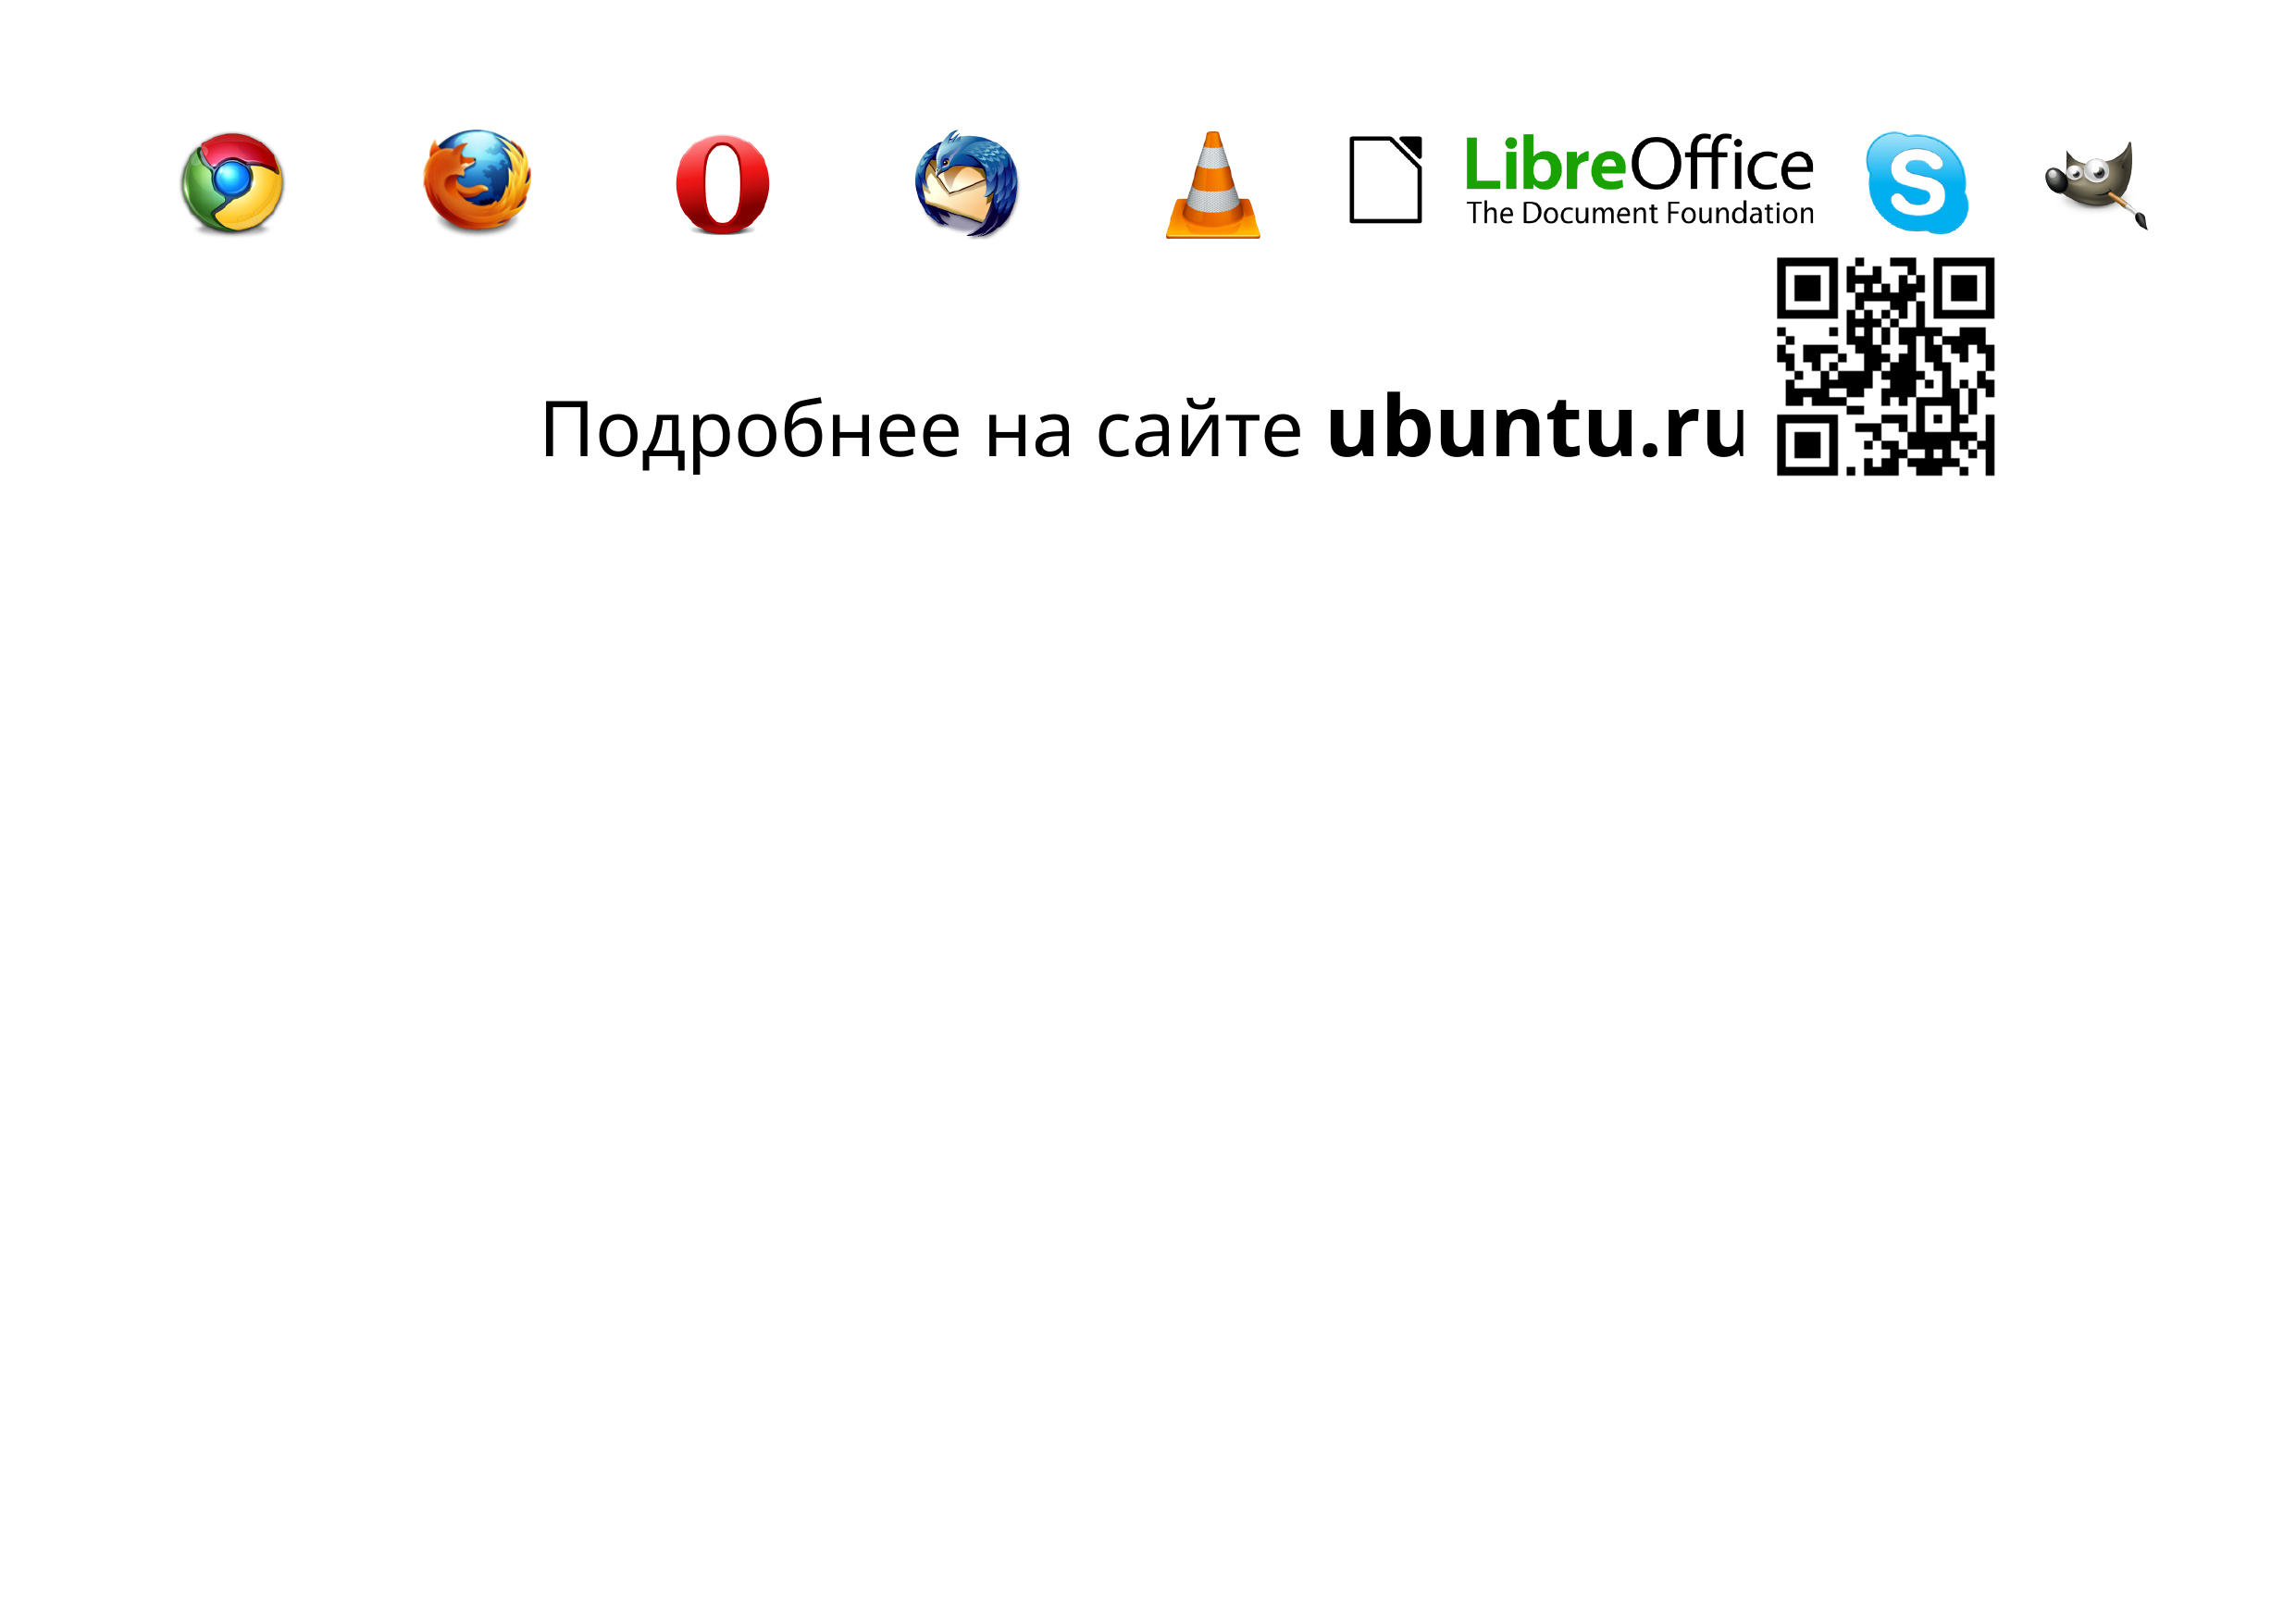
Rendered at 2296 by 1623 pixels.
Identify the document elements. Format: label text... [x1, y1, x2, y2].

text Подробнее на сайте ubuntu.ru [109, 365, 1743, 481]
table_header [1827, 130, 1862, 224]
text Подробнее на сайте ubuntu.ru [2029, 365, 2186, 481]
picture [912, 130, 1023, 240]
picture [667, 130, 777, 240]
table_header [1814, 133, 1827, 224]
table_header [600, 109, 845, 261]
table_header [1335, 133, 1743, 261]
picture [1158, 130, 1268, 240]
picture [422, 130, 532, 240]
table_header [354, 109, 600, 261]
picture [177, 130, 287, 240]
picture [2042, 130, 2152, 240]
table_header [1335, 109, 1827, 132]
table_header [1827, 109, 2006, 129]
table_header [109, 109, 354, 261]
table_header [1972, 130, 2006, 224]
table_header [845, 109, 1090, 261]
picture [1348, 129, 2029, 511]
table_header [2006, 109, 2186, 261]
table_header [1090, 109, 1335, 261]
